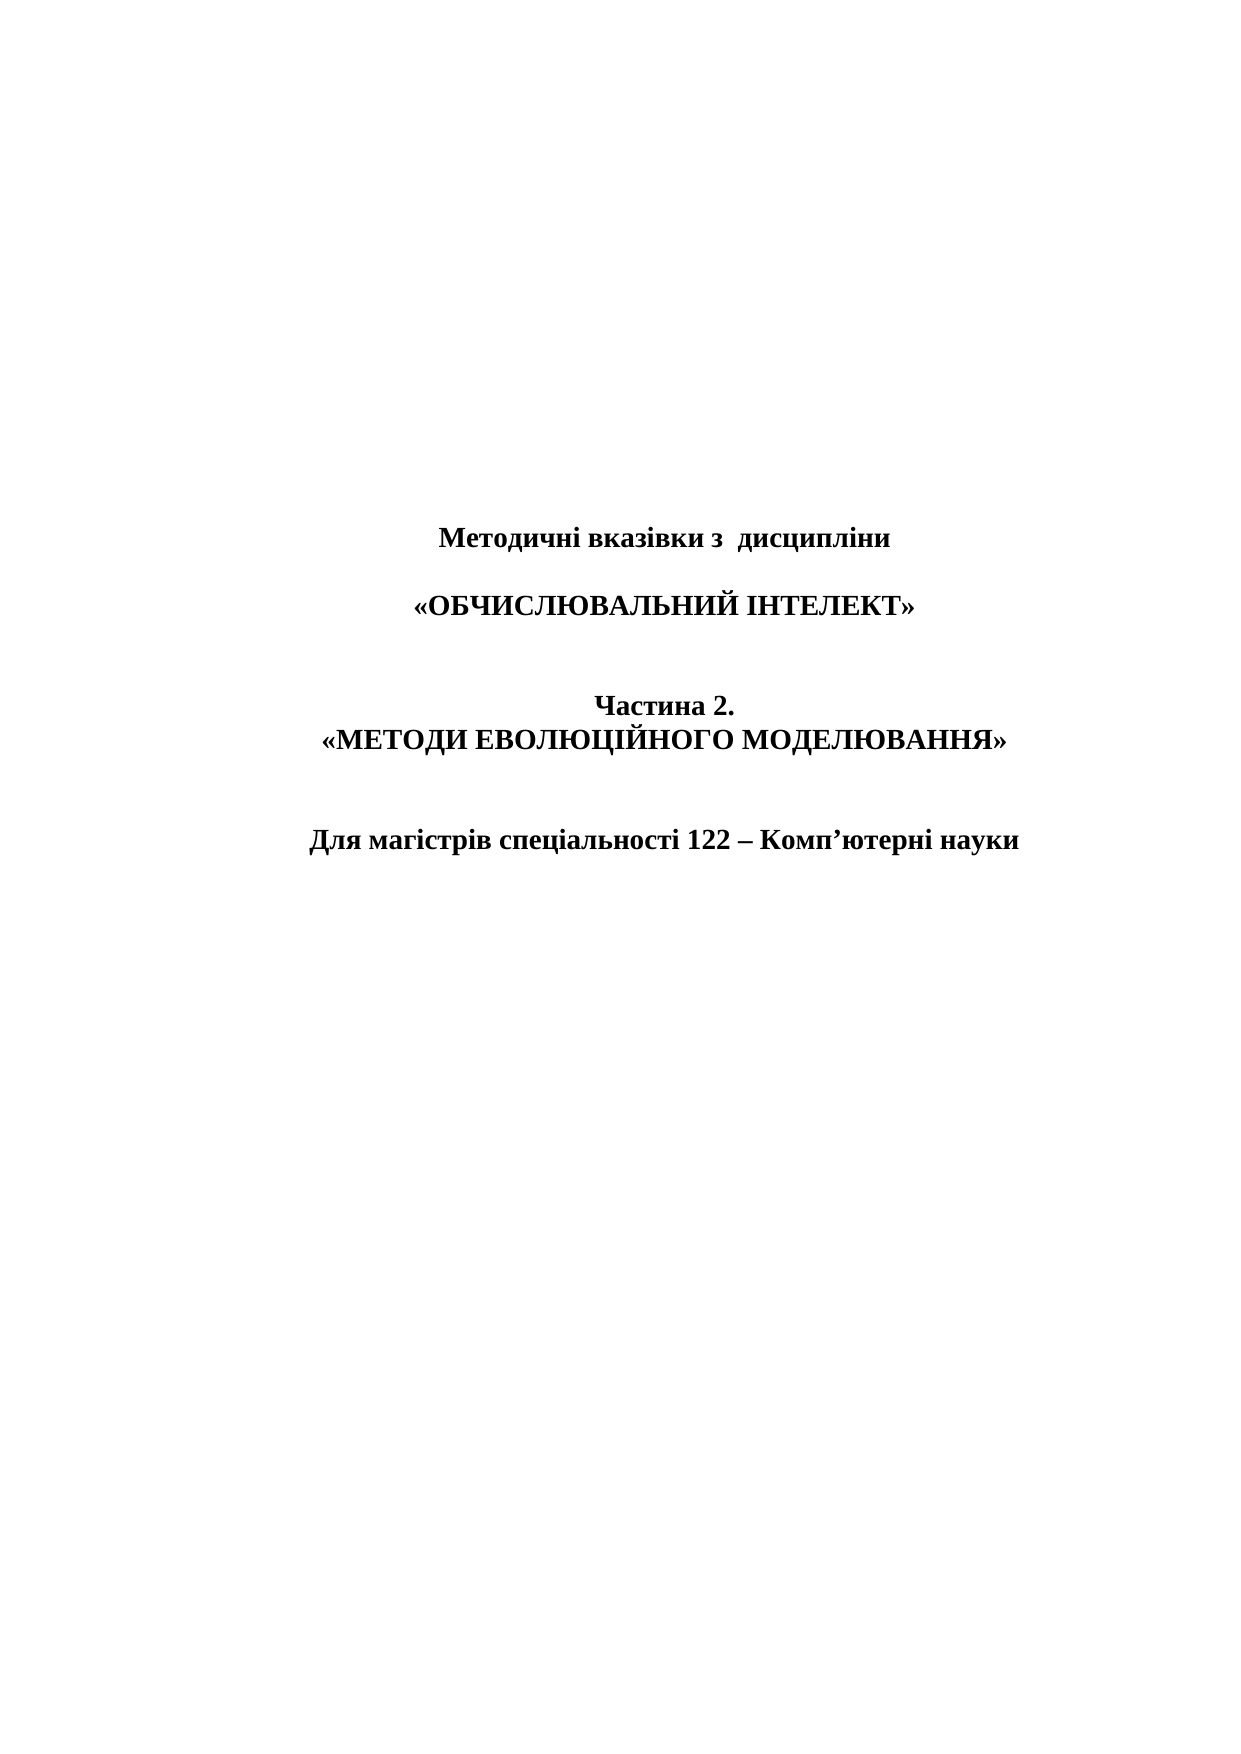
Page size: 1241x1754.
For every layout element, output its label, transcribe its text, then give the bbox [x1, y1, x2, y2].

text Методичні вказівки з дисципліни [177, 521, 1152, 554]
text Частина 2. [177, 688, 1152, 722]
text Для магістрів спеціальності 122 – Комп’ютерні науки [177, 822, 1152, 856]
text «ОБЧИСЛЮВАЛЬНИЙ ІНТЕЛЕКТ» [177, 588, 1152, 621]
text «МЕТОДИ ЕВОЛЮЦІЙНОГО МОДЕЛЮВАННЯ» [177, 722, 1152, 755]
